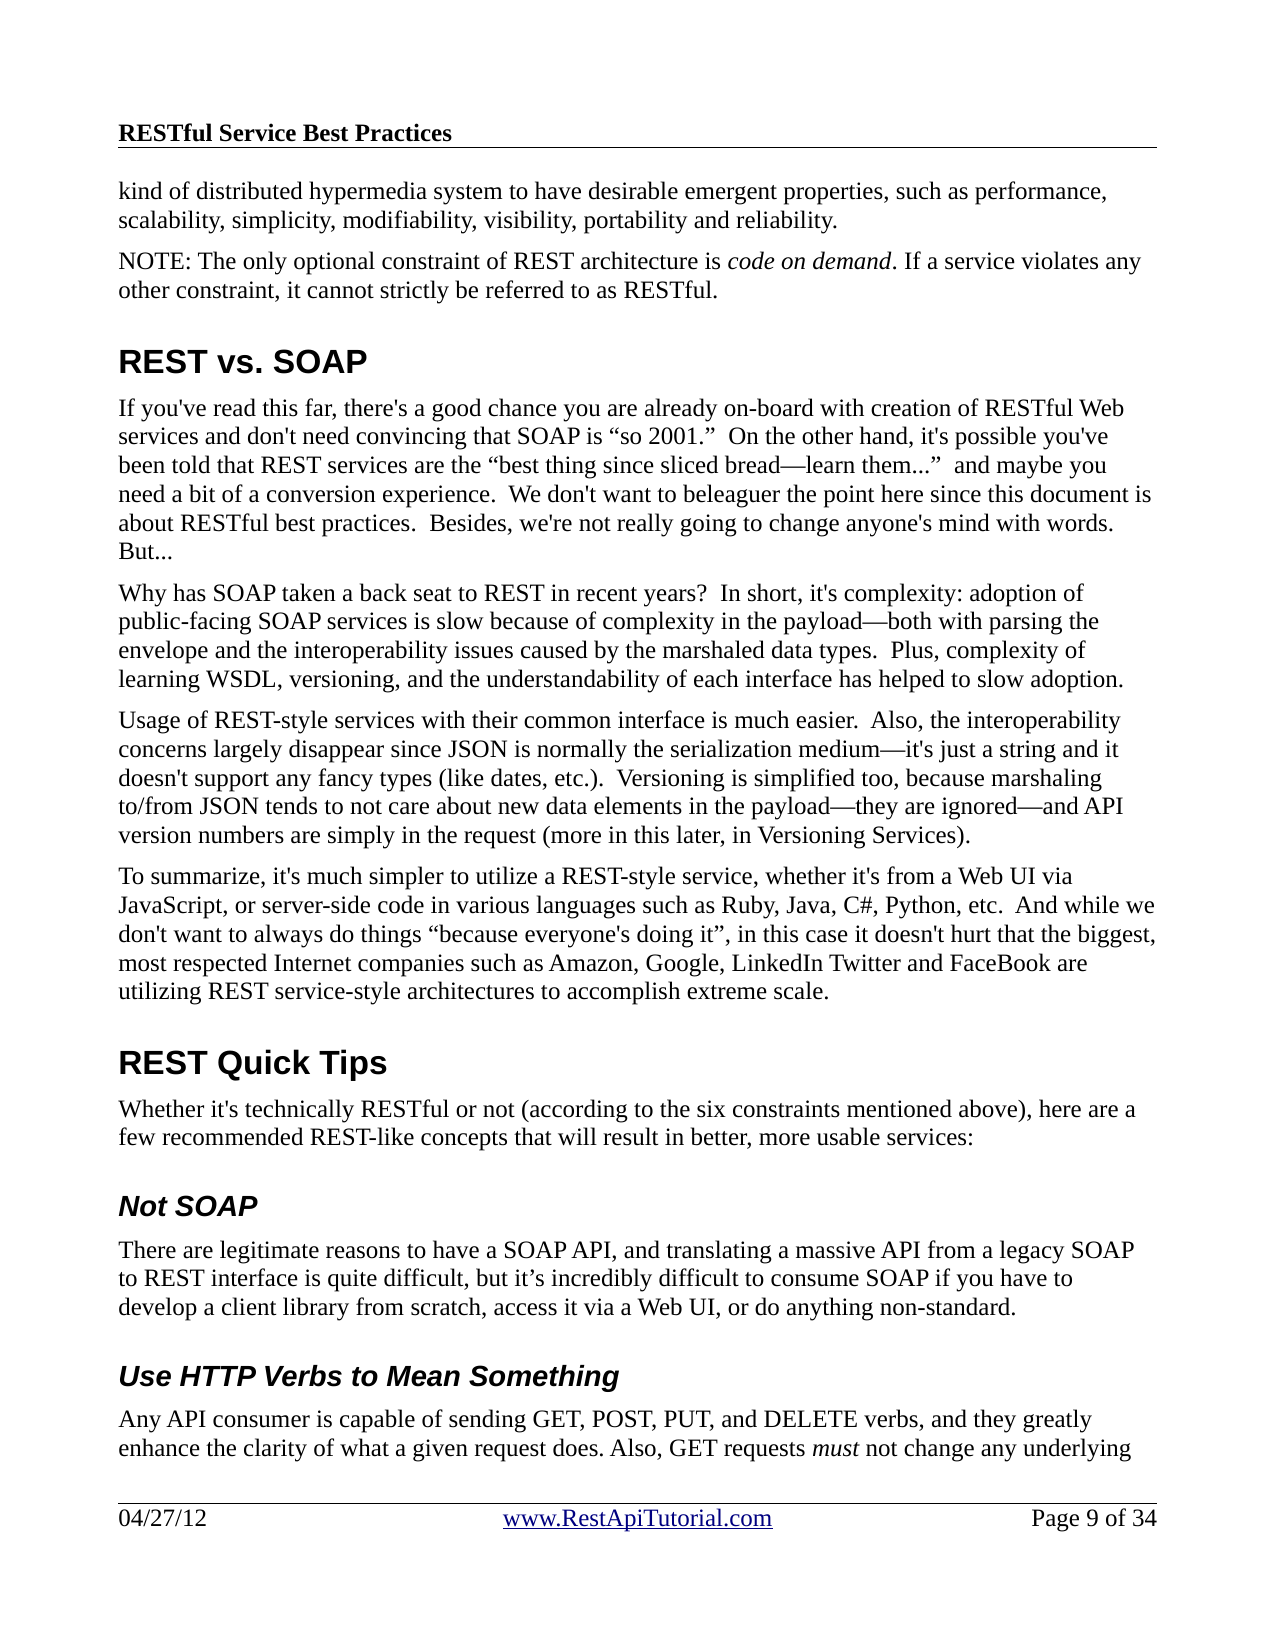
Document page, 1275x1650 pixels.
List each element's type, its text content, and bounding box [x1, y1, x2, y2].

text To summarize, it's much simpler to utilize a REST-style service, whether it's from a Web UI via JavaScript, or server-side code in various languages such as Ruby, Java, C#, Python, etc. And while we don't want to always do things “because everyone's doing it”, in this case it doesn't hurt that the biggest, most respected Internet companies such as Amazon, Google, LinkedIn Twitter and FaceBook are utilizing REST service-style architectures to accomplish extreme scale. [118, 861, 1157, 1005]
text Why has SOAP taken a back seat to REST in recent years? In short, it's complexity: adoption of public-facing SOAP services is slow because of complexity in the payload—both with parsing the envelope and the interoperability issues caused by the marshaled data types. Plus, complexity of learning WSDL, versioning, and the understandability of each interface has helped to slow adoption. [118, 578, 1157, 693]
subtitle Not SOAP [118, 1189, 1157, 1222]
text NOTE: The only optional constraint of REST architecture is code on demand. If a service violates any other constraint, it cannot strictly be referred to as RESTful. [118, 246, 1157, 304]
subtitle REST Quick Tips [118, 1043, 1157, 1081]
text Whether it's technically RESTful or not (according to the six constraints mentioned above), here are a few recommended REST-like concepts that will result in better, more usable services: [118, 1094, 1157, 1151]
text Usage of REST-style services with their common interface is much easier. Also, the interoperability concerns largely disappear since JSON is normally the serialization medium—it's just a string and it doesn't support any fancy types (like dates, etc.). Versioning is simplified too, because marshaling to/from JSON tends to not care about new data elements in the payload—they are ignored—and API version numbers are simply in the request (more in this later, in Versioning Services). [118, 705, 1157, 849]
text kind of distributed hypermedia system to have desirable emergent properties, such as performance, scalability, simplicity, modifiability, visibility, portability and reliability. [118, 176, 1157, 234]
text There are legitimate reasons to have a SOAP API, and translating a massive API from a legacy SOAP to REST interface is quite difficult, but it’s incredibly difficult to consume SOAP if you have to develop a client library from scratch, access it via a Web UI, or do anything non-standard. [118, 1235, 1157, 1321]
subtitle REST vs. SOAP [118, 341, 1157, 380]
text If you've read this far, there's a good chance you are already on-board with creation of RESTful Web services and don't need convincing that SOAP is “so 2001.” On the other hand, it's possible you've been told that REST services are the “best thing since sliced bread—learn them...” and maybe you need a bit of a conversion experience. We don't want to beleaguer the point here since this document is about RESTful best practices. Besides, we're not really going to change anyone's mind with words. But... [118, 393, 1157, 565]
text Any API consumer is capable of sending GET, POST, PUT, and DELETE verbs, and they greatly enhance the clarity of what a given request does. Also, GET requests must not change any underlying [118, 1404, 1157, 1462]
subtitle Use HTTP Verbs to Mean Something [118, 1358, 1157, 1392]
